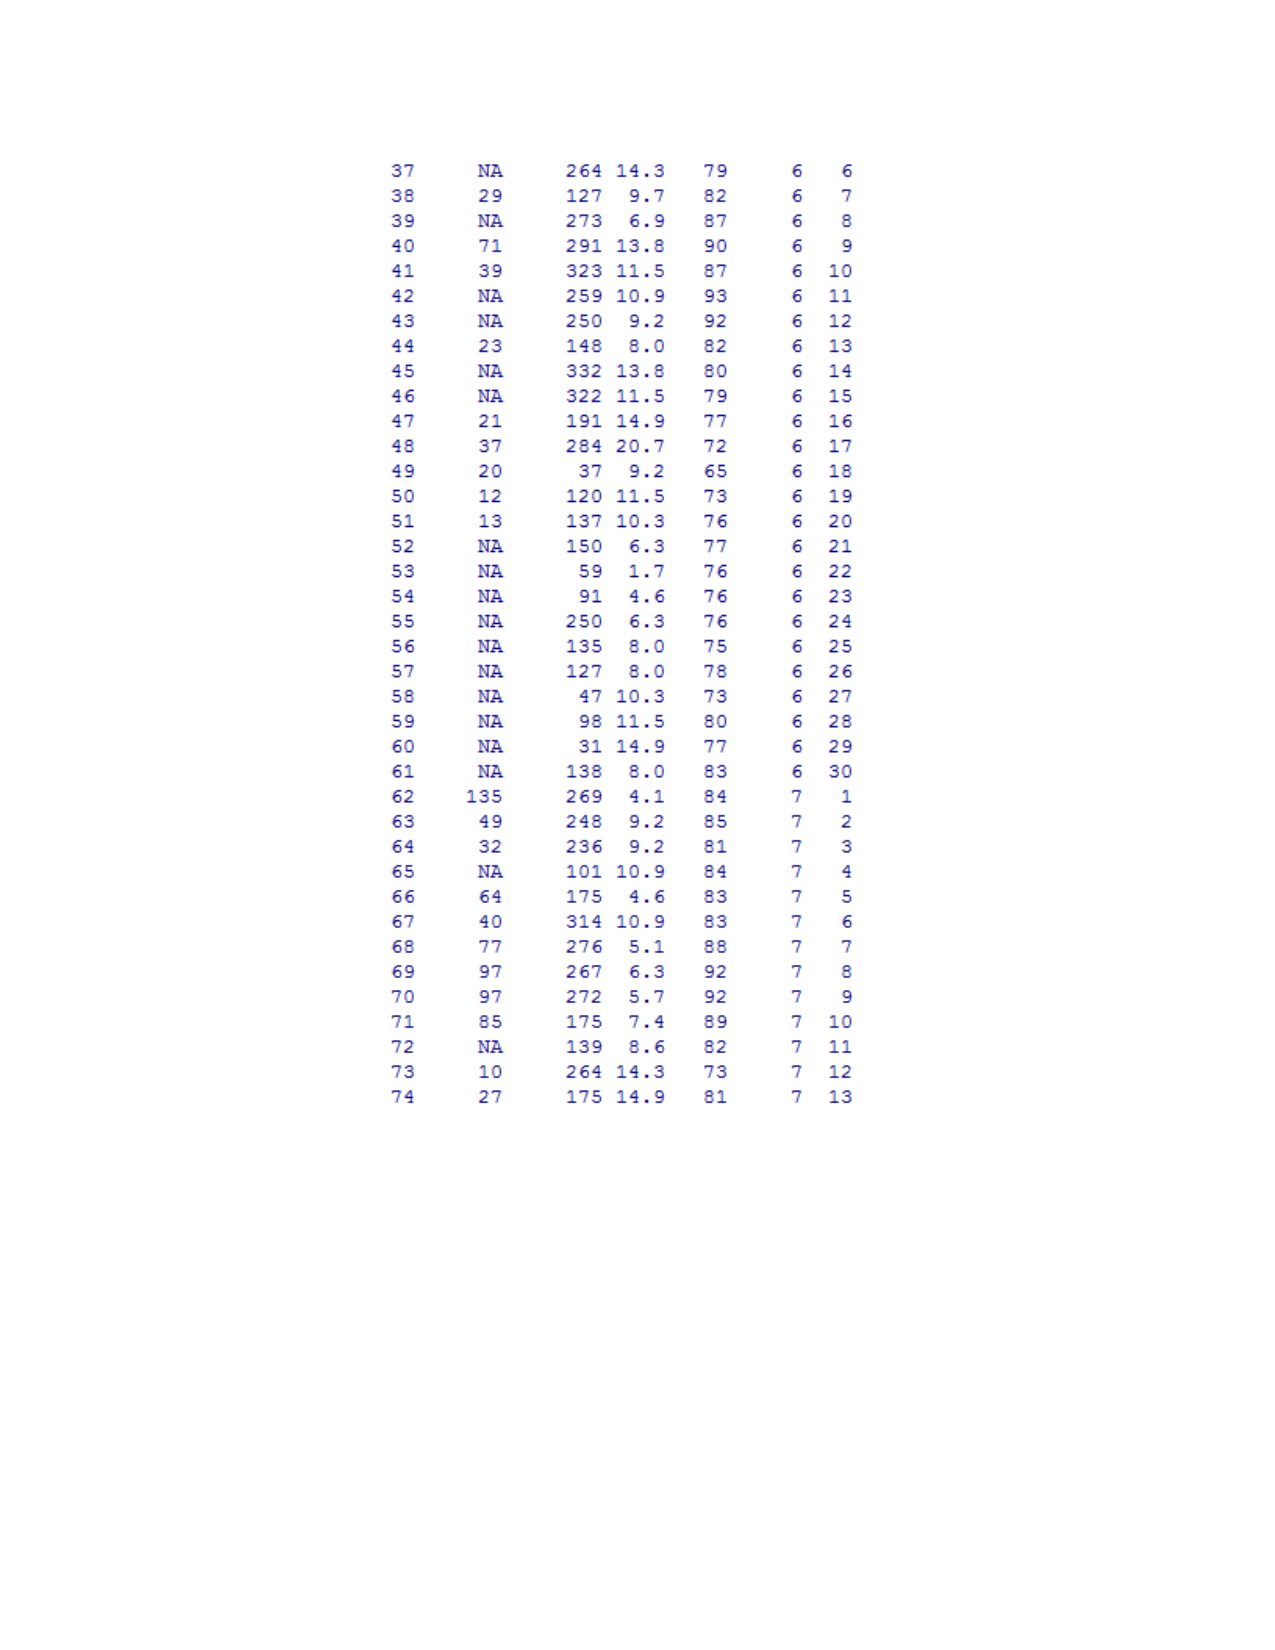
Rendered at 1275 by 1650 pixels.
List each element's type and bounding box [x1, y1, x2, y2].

picture [389, 150, 886, 1111]
